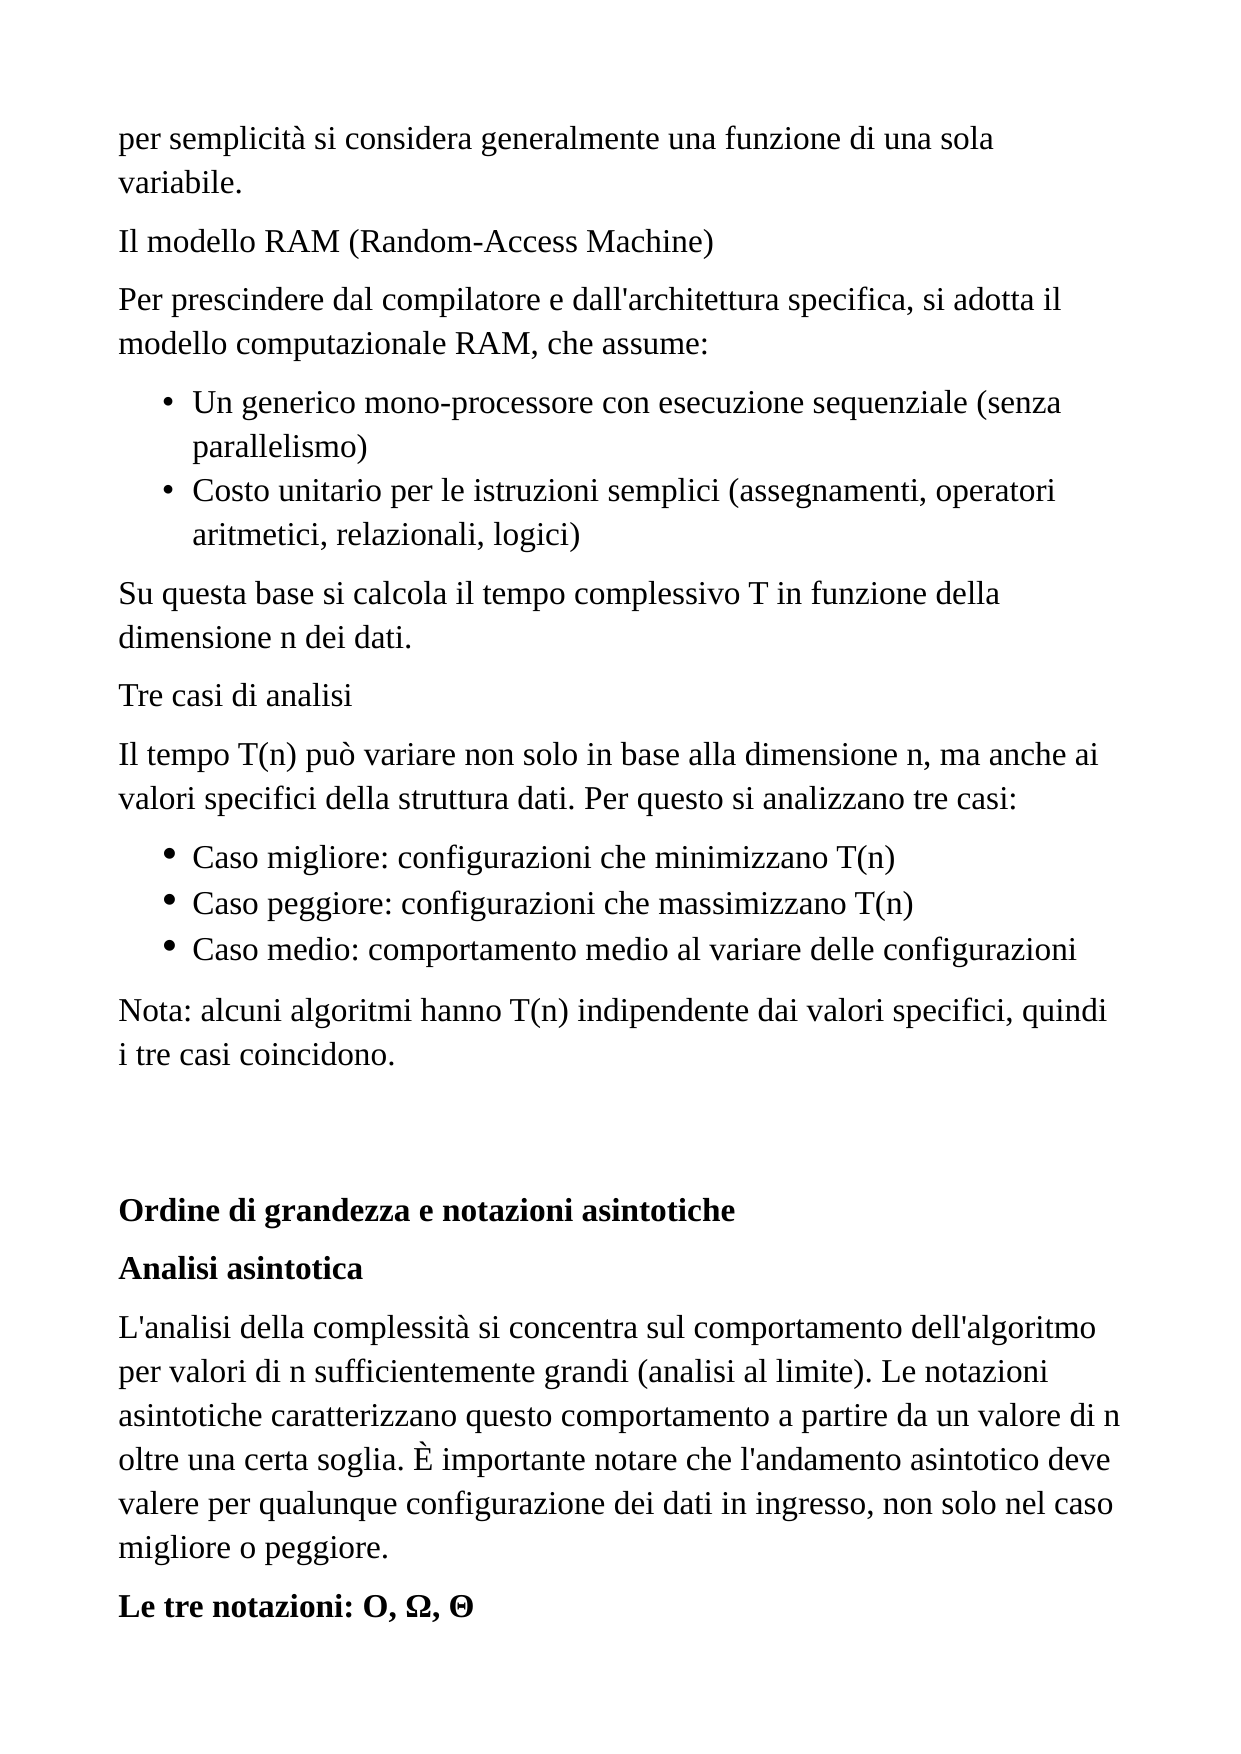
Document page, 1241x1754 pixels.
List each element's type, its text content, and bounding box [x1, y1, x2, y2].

text Il tempo T(n) può variare non solo in base alla dimensione n, ma anche ai valori specifici della struttura dati. Per questo si analizzano tre casi: [118, 734, 1122, 817]
text per semplicità si considera generalmente una funzione di una sola variabile. [118, 118, 1122, 201]
list Caso peggiore: configurazioni che massimizzano T(n) [162, 883, 1122, 923]
text Ordine di grandezza e notazioni asintotiche [118, 1190, 1122, 1228]
text Per prescindere dal compilatore e dall'architettura specifica, si adotta il modello computazionale RAM, che assume: [118, 279, 1122, 362]
text Su questa base si calcola il tempo complessivo T in funzione della dimensione n dei dati. [118, 573, 1122, 655]
text Tre casi di analisi [118, 676, 1122, 714]
text Analisi asintotica [118, 1248, 1122, 1287]
list Caso migliore: configurazioni che minimizzano T(n) [162, 837, 1122, 877]
text Le tre notazioni: O, Ω, Θ [118, 1586, 1122, 1624]
text Nota: alcuni algoritmi hanno T(n) indipendente dai valori specifici, quindi i tre casi coincidono. [118, 990, 1122, 1072]
list Un generico mono-processore con esecuzione sequenziale (senza parallelismo) [162, 382, 1122, 464]
text L'analisi della complessità si concentra sul comportamento dell'algoritmo per valori di n sufficientemente grandi (analisi al limite). Le notazioni asintotiche caratterizzano questo comportamento a partire da un valore di n oltre una certa soglia. È importante notare che l'andamento asintotico deve valere per qualunque configurazione dei dati in ingresso, non solo nel caso migliore o peggiore. [118, 1307, 1122, 1566]
list Caso medio: comportamento medio al variare delle configurazioni [162, 929, 1122, 969]
text Il modello RAM (Random-Access Machine) [118, 221, 1122, 259]
list Costo unitario per le istruzioni semplici (assegnamenti, operatori aritmetici, relazionali, logici) [162, 470, 1122, 553]
